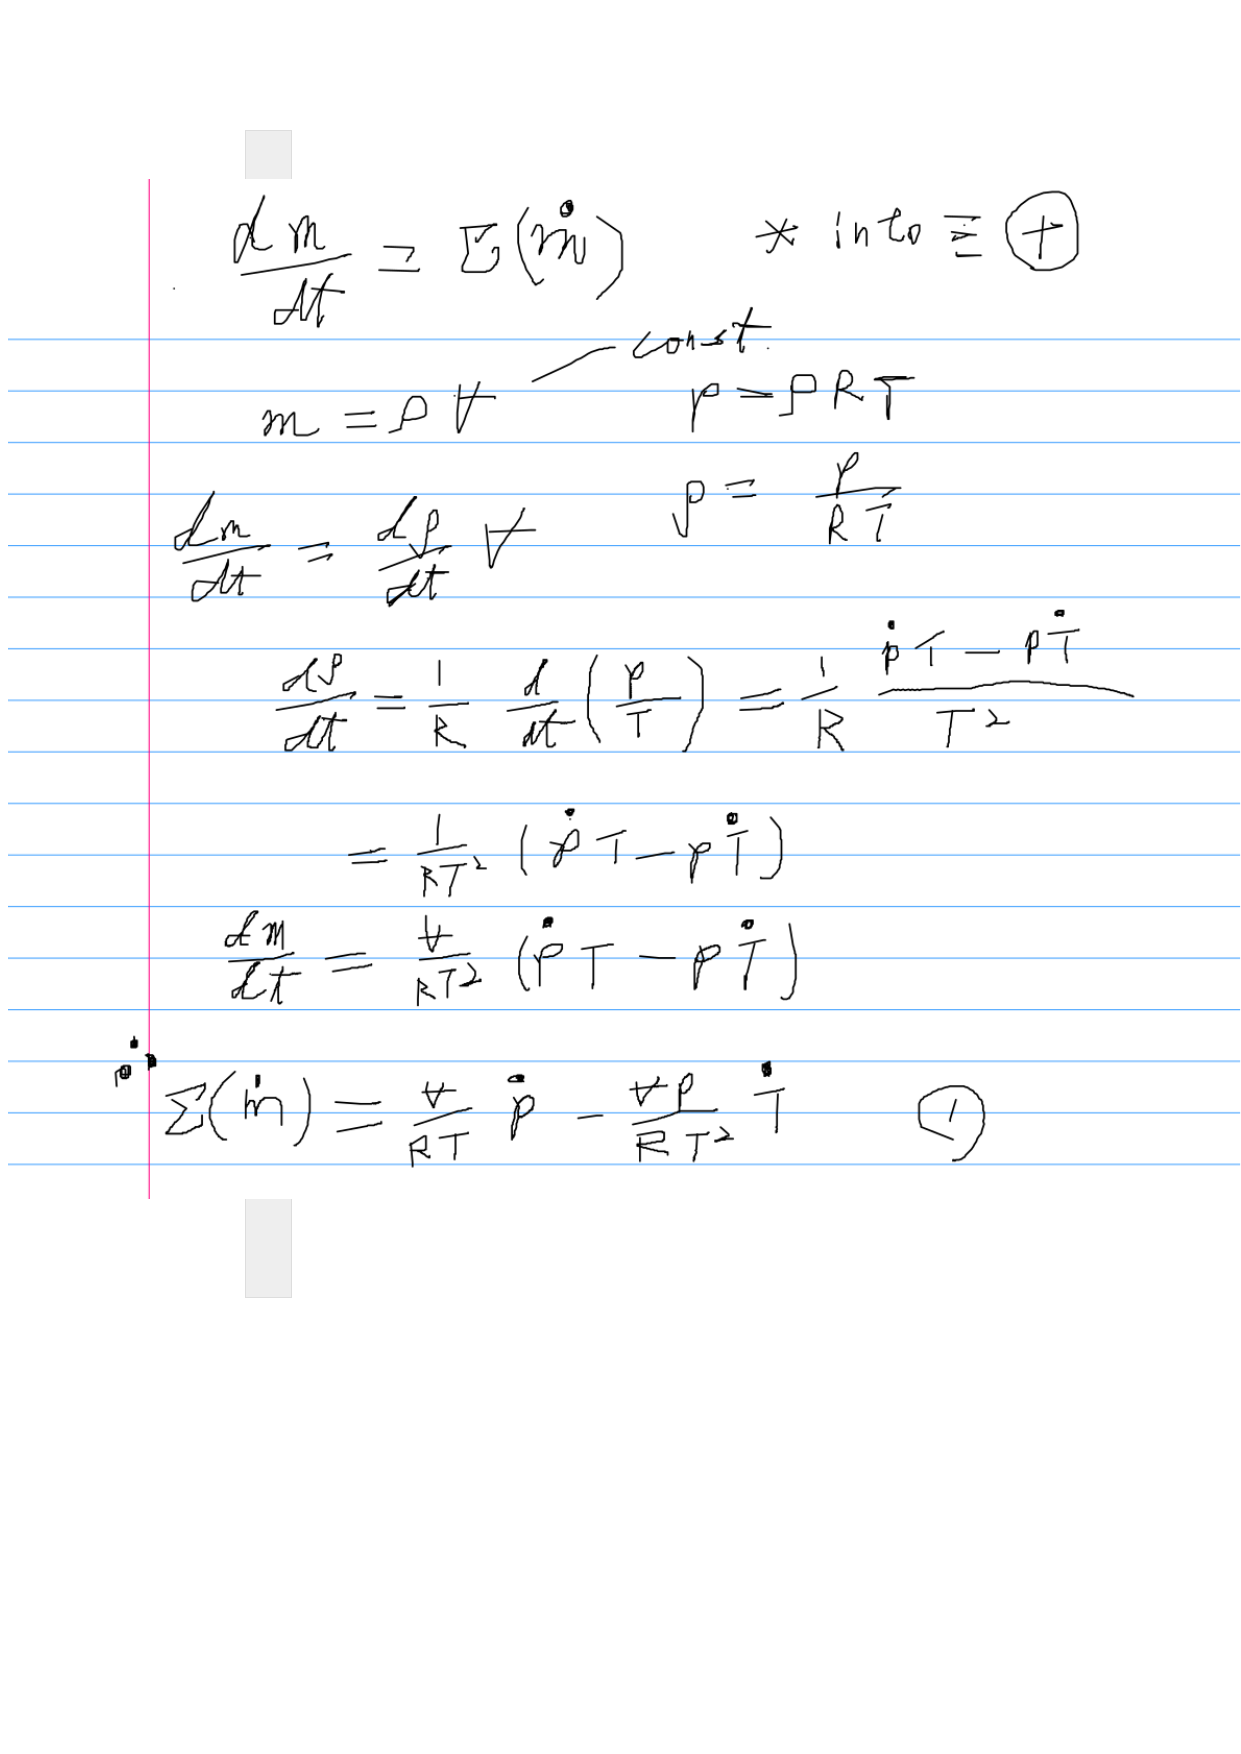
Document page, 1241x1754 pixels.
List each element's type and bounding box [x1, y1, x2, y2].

picture [8, 179, 1241, 1199]
